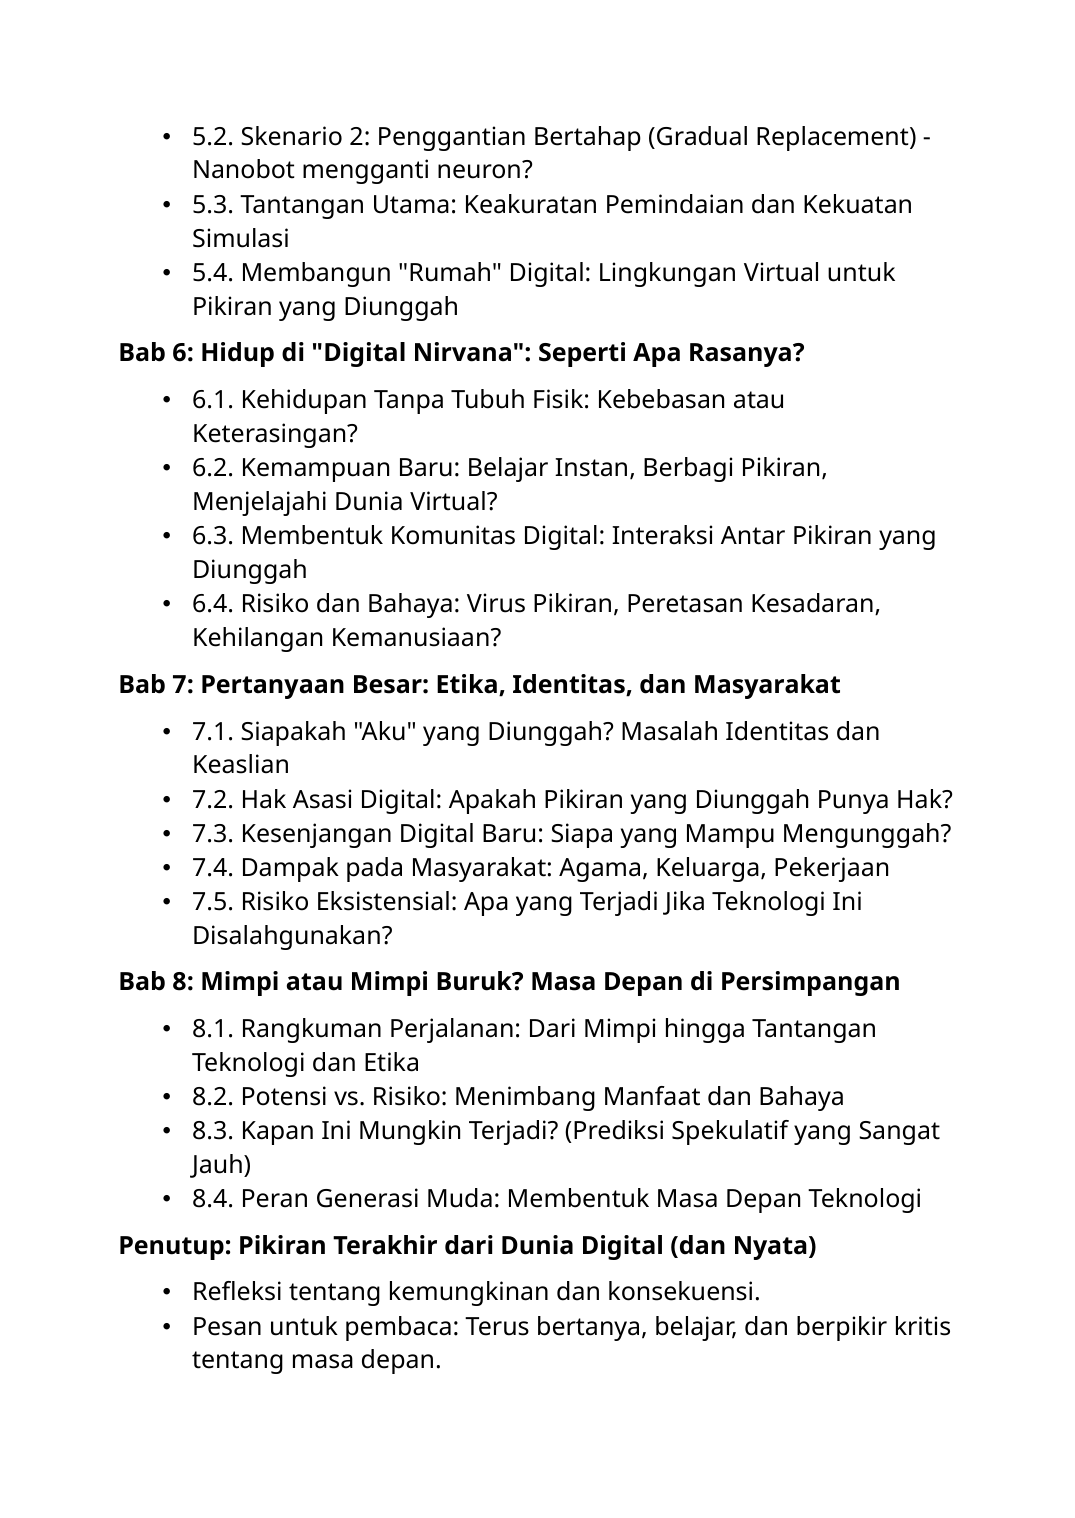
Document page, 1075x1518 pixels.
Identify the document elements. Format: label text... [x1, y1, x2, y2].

list 7.1. Siapakah "Aku" yang Diunggah? Masalah Identitas dan Keaslian [162, 713, 957, 781]
text Bab 7: Pertanyaan Besar: Etika, Identitas, dan Masyarakat [118, 667, 957, 701]
list 7.3. Kesenjangan Digital Baru: Siapa yang Mampu Mengunggah? [162, 815, 957, 849]
list 5.3. Tantangan Utama: Keakuratan Pemindaian dan Kekuatan Simulasi [162, 186, 957, 254]
list 6.4. Risiko dan Bahaya: Virus Pikiran, Peretasan Kesadaran, Kehilangan Kemanusiaan? [162, 586, 957, 654]
list Refleksi tentang kemungkinan dan konsekuensi. [162, 1274, 957, 1308]
list 5.2. Skenario 2: Penggantian Bertahap (Gradual Replacement) - Nanobot mengganti neuron? [162, 118, 957, 186]
list 8.2. Potensi vs. Risiko: Menimbang Manfaat dan Bahaya [162, 1079, 957, 1113]
list 7.4. Dampak pada Masyarakat: Agama, Keluarga, Pekerjaan [162, 849, 957, 883]
text Bab 6: Hidup di "Digital Nirvana": Seperti Apa Rasanya? [118, 335, 957, 369]
text Bab 8: Mimpi atau Mimpi Buruk? Masa Depan di Persimpangan [118, 964, 957, 998]
list 6.1. Kehidupan Tanpa Tubuh Fisik: Kebebasan atau Keterasingan? [162, 382, 957, 450]
text Penutup: Pikiran Terakhir dari Dunia Digital (dan Nyata) [118, 1227, 957, 1262]
list 7.2. Hak Asasi Digital: Apakah Pikiran yang Diunggah Punya Hak? [162, 781, 957, 815]
list 8.1. Rangkuman Perjalanan: Dari Mimpi hingga Tantangan Teknologi dan Etika [162, 1011, 957, 1079]
list 5.4. Membangun "Rumah" Digital: Lingkungan Virtual untuk Pikiran yang Diunggah [162, 254, 957, 322]
list 8.4. Peran Generasi Muda: Membentuk Masa Depan Teknologi [162, 1181, 957, 1215]
list Pesan untuk pembaca: Terus bertanya, belajar, dan berpikir kritis tentang masa depan. [162, 1308, 957, 1376]
list 8.3. Kapan Ini Mungkin Terjadi? (Prediksi Spekulatif yang Sangat Jauh) [162, 1113, 957, 1181]
list 6.3. Membentuk Komunitas Digital: Interaksi Antar Pikiran yang Diunggah [162, 518, 957, 586]
list 7.5. Risiko Eksistensial: Apa yang Terjadi Jika Teknologi Ini Disalahgunakan? [162, 883, 957, 952]
list 6.2. Kemampuan Baru: Belajar Instan, Berbagi Pikiran, Menjelajahi Dunia Virtual? [162, 450, 957, 518]
